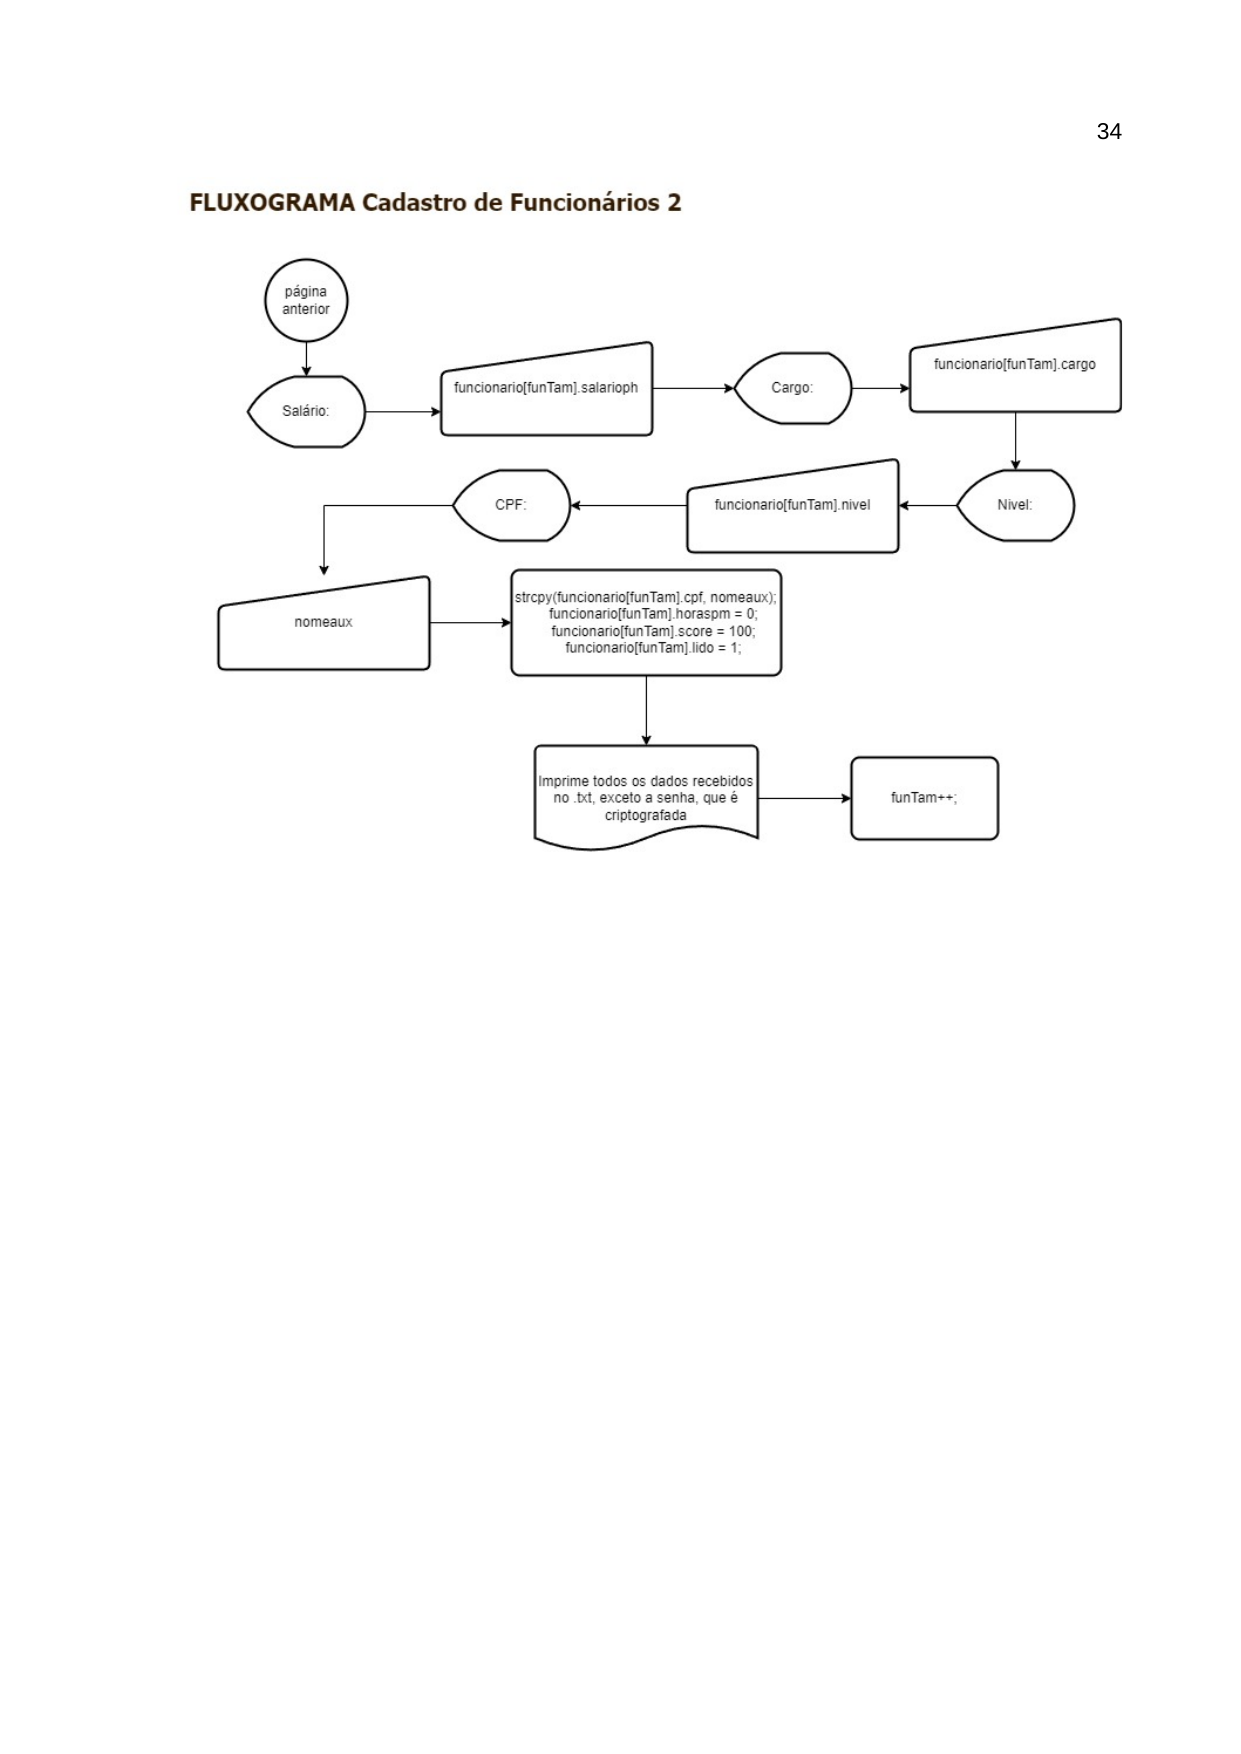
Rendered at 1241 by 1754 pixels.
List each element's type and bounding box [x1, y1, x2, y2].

picture [177, 177, 1123, 853]
